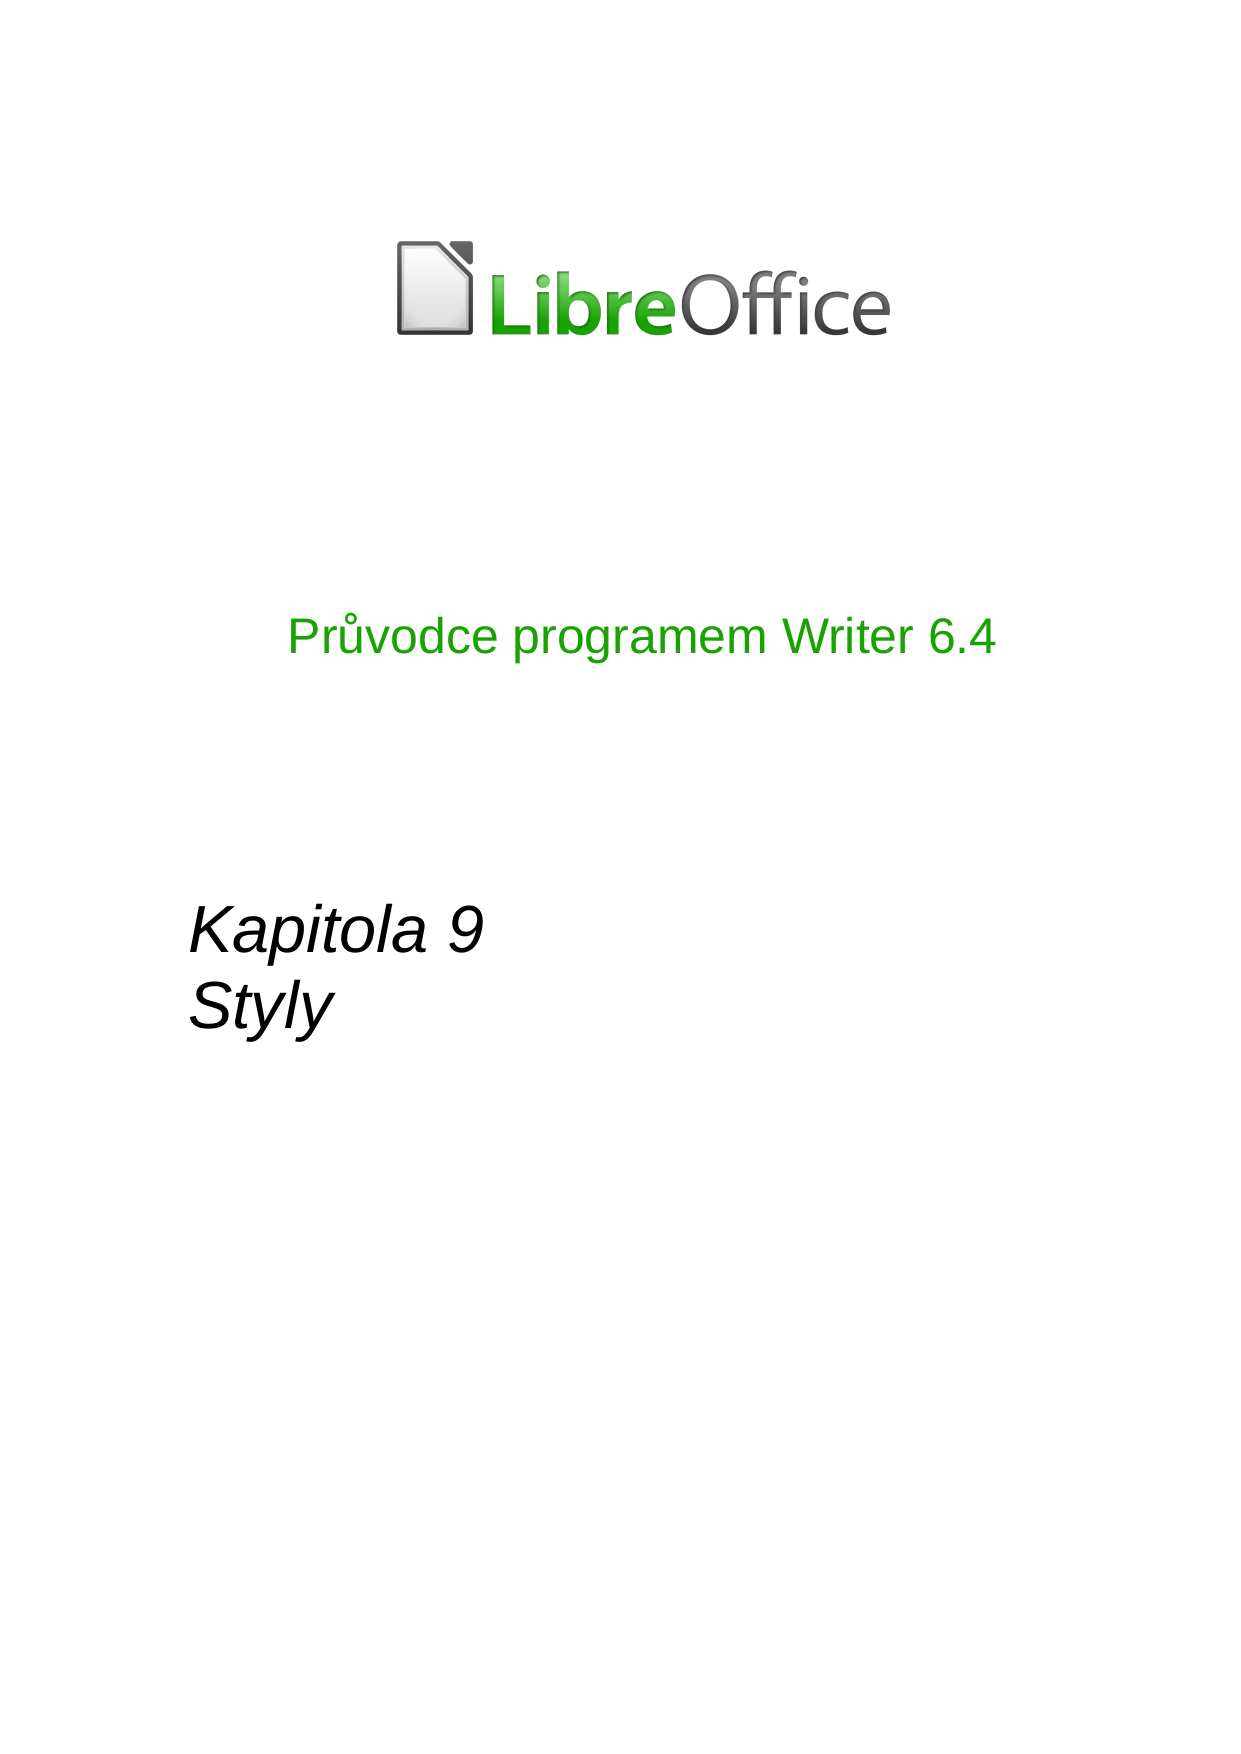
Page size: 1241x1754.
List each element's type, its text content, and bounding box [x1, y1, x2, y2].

text Průvodce programem Writer 6.4 [188, 607, 1098, 664]
picture [392, 236, 893, 342]
title Kapitola 9 Styly [188, 889, 1098, 1043]
